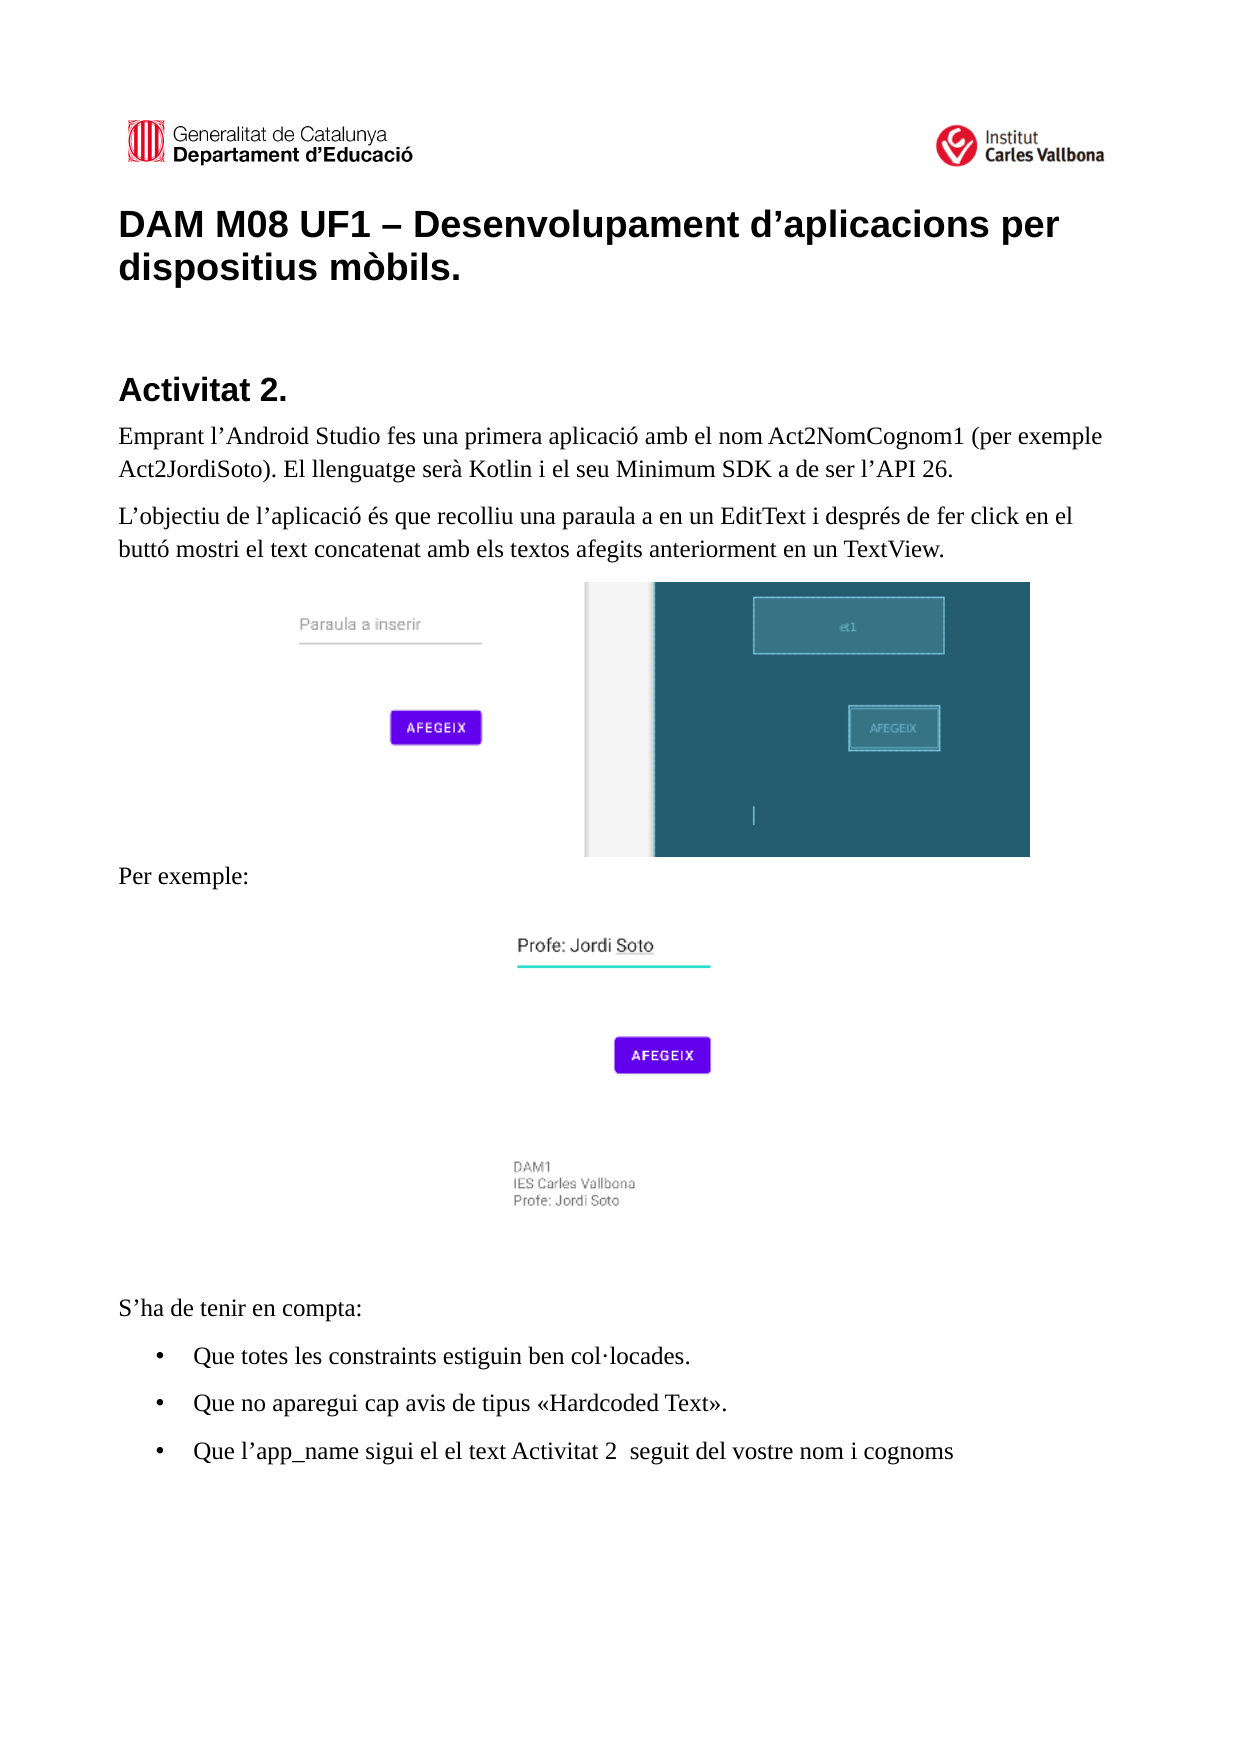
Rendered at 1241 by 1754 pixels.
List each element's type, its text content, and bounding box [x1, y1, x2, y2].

picture [210, 582, 1030, 857]
list Que l’app_name sigui el el text Activitat 2 seguit del vostre nom i cognoms [156, 1436, 1122, 1465]
text Per exemple: [118, 582, 1122, 890]
picture [464, 908, 776, 1242]
list Que no aparegui cap avis de tipus «Hardcoded Text». [156, 1388, 1122, 1417]
text Emprant l’Android Studio fes una primera aplicació amb el nom Act2NomCognom1 (per exemple Act2JordiSoto). El llenguatge serà Kotlin i el seu Minimum SDK a de ser l’API 26. [118, 421, 1122, 482]
subtitle Activitat 2. [118, 369, 1122, 408]
subtitle DAM M08 UF1 – Desenvolupament d’aplicacions per dispositius mòbils. [118, 201, 1122, 289]
picture [118, 118, 1123, 170]
list Que totes les constraints estiguin ben col·locades. [156, 1341, 1122, 1369]
text S’ha de tenir en compta: [118, 1293, 1122, 1322]
text L’objectiu de l’aplicació és que recolliu una paraula a en un EditText i després de fer click en el buttó mostri el text concatenat amb els textos afegits anteriorment en un TextView. [118, 501, 1122, 563]
